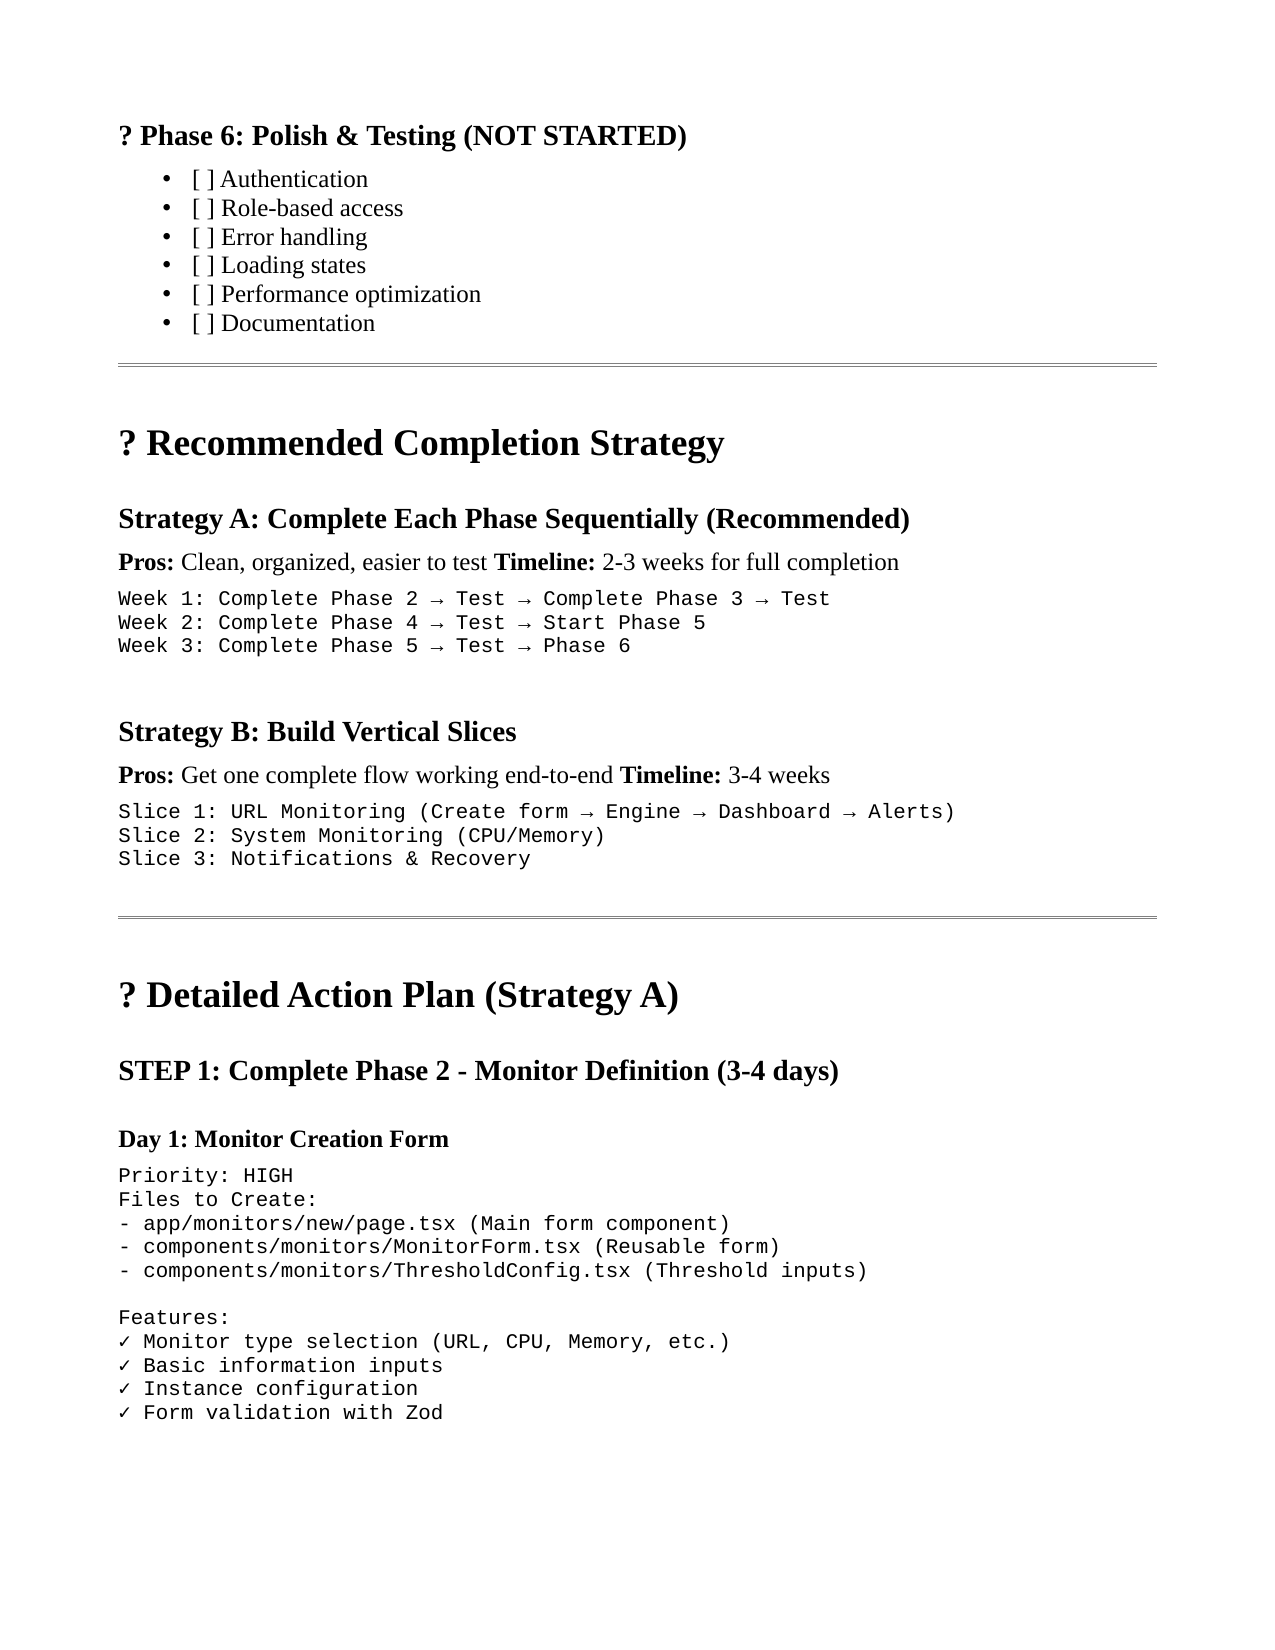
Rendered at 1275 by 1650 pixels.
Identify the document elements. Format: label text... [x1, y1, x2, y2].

subtitle STEP 1: Complete Phase 2 - Monitor Definition (3-4 days) [118, 1053, 1157, 1087]
text - components/monitors/MonitorForm.tsx (Reusable form) [118, 1236, 1157, 1260]
subtitle Strategy A: Complete Each Phase Sequentially (Recommended) [118, 501, 1157, 534]
text ✓ Monitor type selection (URL, CPU, Memory, etc.) [118, 1331, 1157, 1354]
list [ ] Authentication [162, 164, 1157, 193]
text Week 2: Complete Phase 4 → Test → Start Phase 5 [118, 612, 1157, 636]
text - app/monitors/new/page.tsx (Main form component) [118, 1213, 1157, 1236]
text ✓ Basic information inputs [118, 1354, 1157, 1378]
subtitle Day 1: Monitor Creation Form [118, 1124, 1157, 1153]
list [ ] Loading states [162, 250, 1157, 279]
text Slice 2: System Monitoring (CPU/Memory) [118, 824, 1157, 848]
text Priority: HIGH [118, 1165, 1157, 1189]
subtitle ? Detailed Action Plan (Strategy A) [118, 972, 1157, 1016]
text Files to Create: [118, 1189, 1157, 1213]
list [ ] Role-based access [162, 193, 1157, 222]
text Pros: Get one complete flow working end-to-end Timeline: 3-4 weeks [118, 760, 1157, 788]
text Slice 1: URL Monitoring (Create form → Engine → Dashboard → Alerts) [118, 801, 1157, 824]
list [ ] Documentation [162, 308, 1157, 337]
subtitle Strategy B: Build Vertical Slices [118, 714, 1157, 747]
text Week 3: Complete Phase 5 → Test → Phase 6 [118, 636, 1157, 659]
list [ ] Error handling [162, 222, 1157, 250]
text - components/monitors/ThresholdConfig.tsx (Threshold inputs) [118, 1260, 1157, 1284]
subtitle ? Recommended Completion Strategy [118, 420, 1157, 463]
text ✓ Instance configuration [118, 1378, 1157, 1402]
text Slice 3: Notifications & Recovery [118, 848, 1157, 872]
subtitle ? Phase 6: Polish & Testing (NOT STARTED) [118, 118, 1157, 152]
text Features: [118, 1307, 1157, 1331]
text ✓ Form validation with Zod [118, 1402, 1157, 1426]
text Week 1: Complete Phase 2 → Test → Complete Phase 3 → Test [118, 588, 1157, 612]
text Pros: Clean, organized, easier to test Timeline: 2-3 weeks for full completion [118, 547, 1157, 576]
list [ ] Performance optimization [162, 279, 1157, 308]
